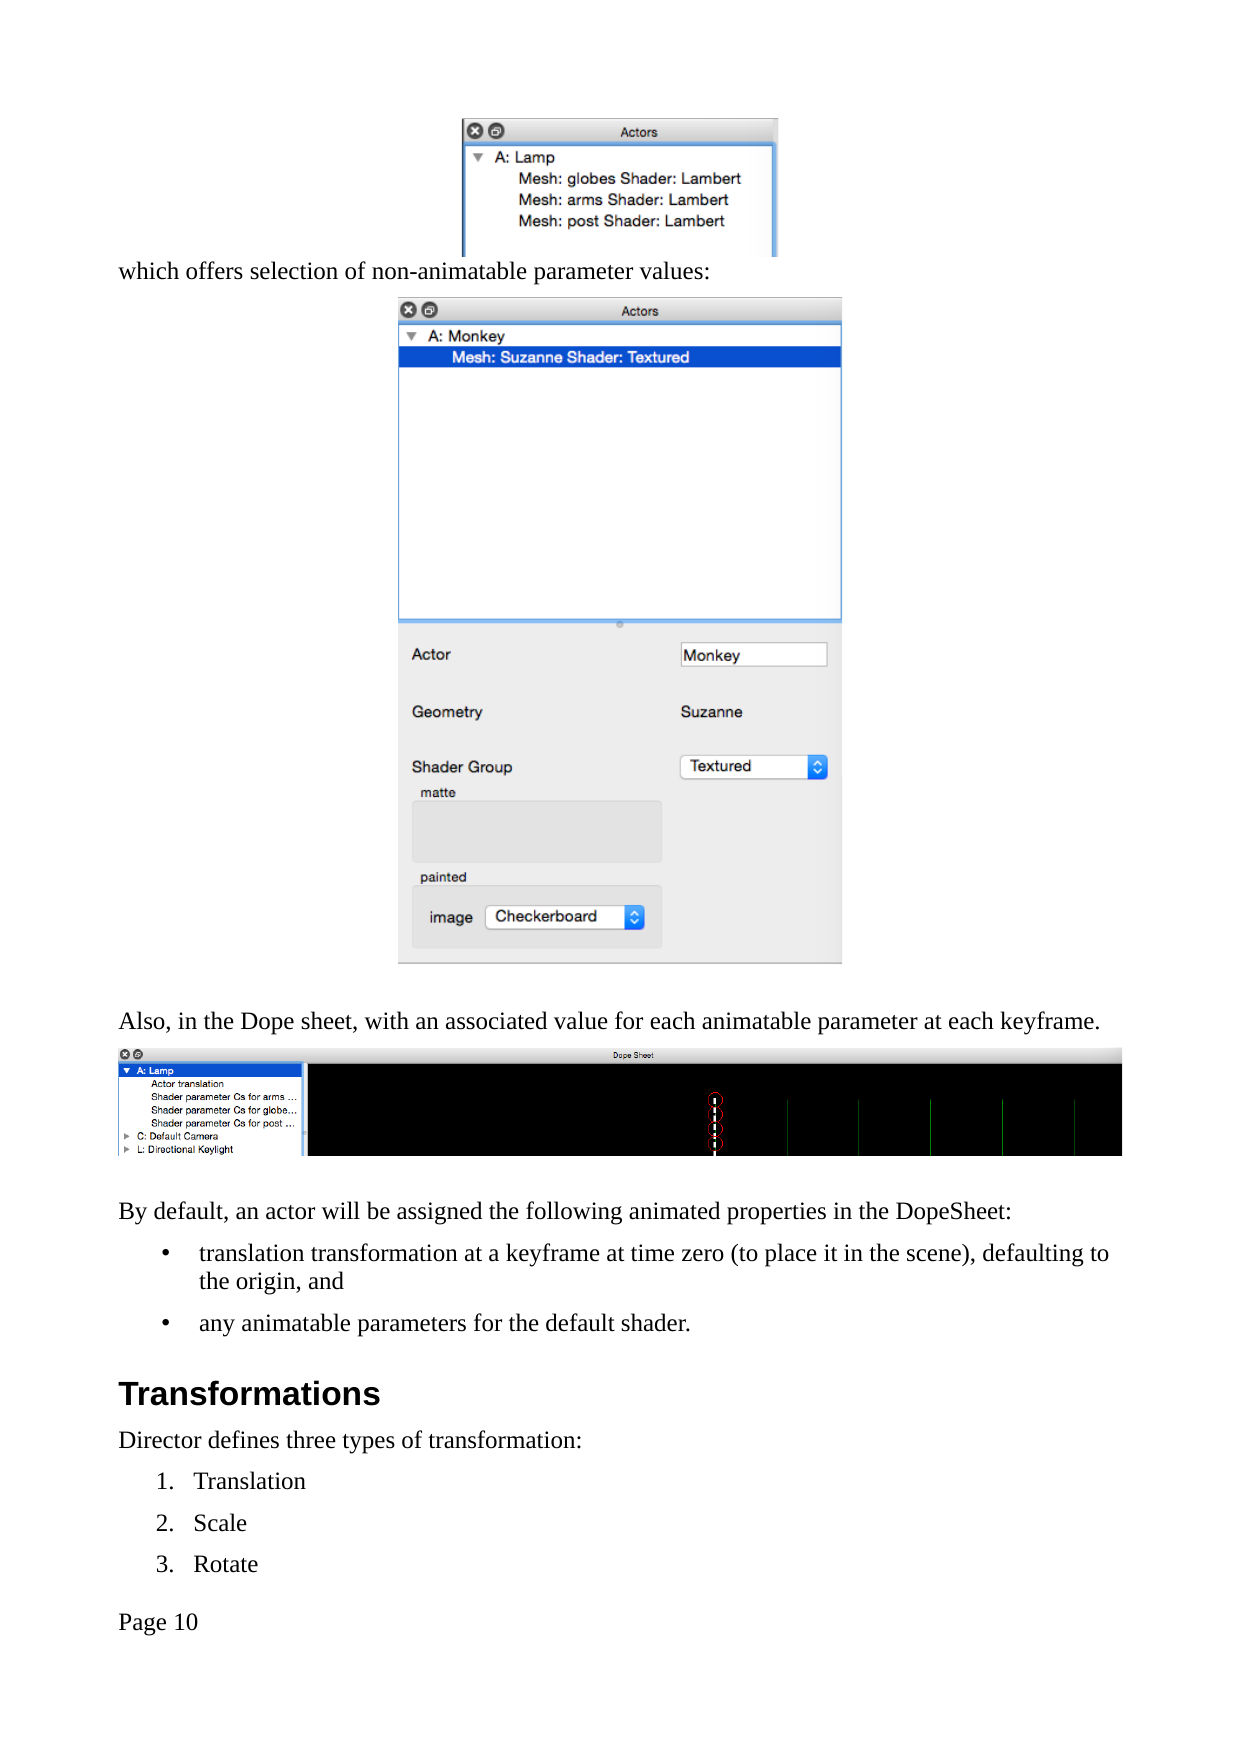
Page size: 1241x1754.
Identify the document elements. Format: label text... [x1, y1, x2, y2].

list Scale [156, 1508, 1122, 1536]
list any animatable parameters for the default shader. [161, 1308, 1122, 1336]
text Also, in the Dope sheet, with an associated value for each animatable parameter at each keyframe. [118, 1006, 1122, 1034]
text which offers selection of non-animatable parameter values: [118, 118, 1122, 285]
picture [398, 297, 843, 965]
text Director defines three types of transformation: [118, 1425, 1122, 1454]
list Rotate [156, 1549, 1122, 1578]
list translation transformation at a keyframe at time zero (to place it in the scene), defaulting to the origin, and [161, 1238, 1122, 1295]
picture [118, 1047, 1123, 1156]
subtitle Transformations [118, 1374, 1122, 1413]
list Translation [156, 1466, 1122, 1495]
text By default, an actor will be assigned the following animated properties in the DopeSheet: [118, 1196, 1122, 1225]
picture [461, 118, 779, 257]
